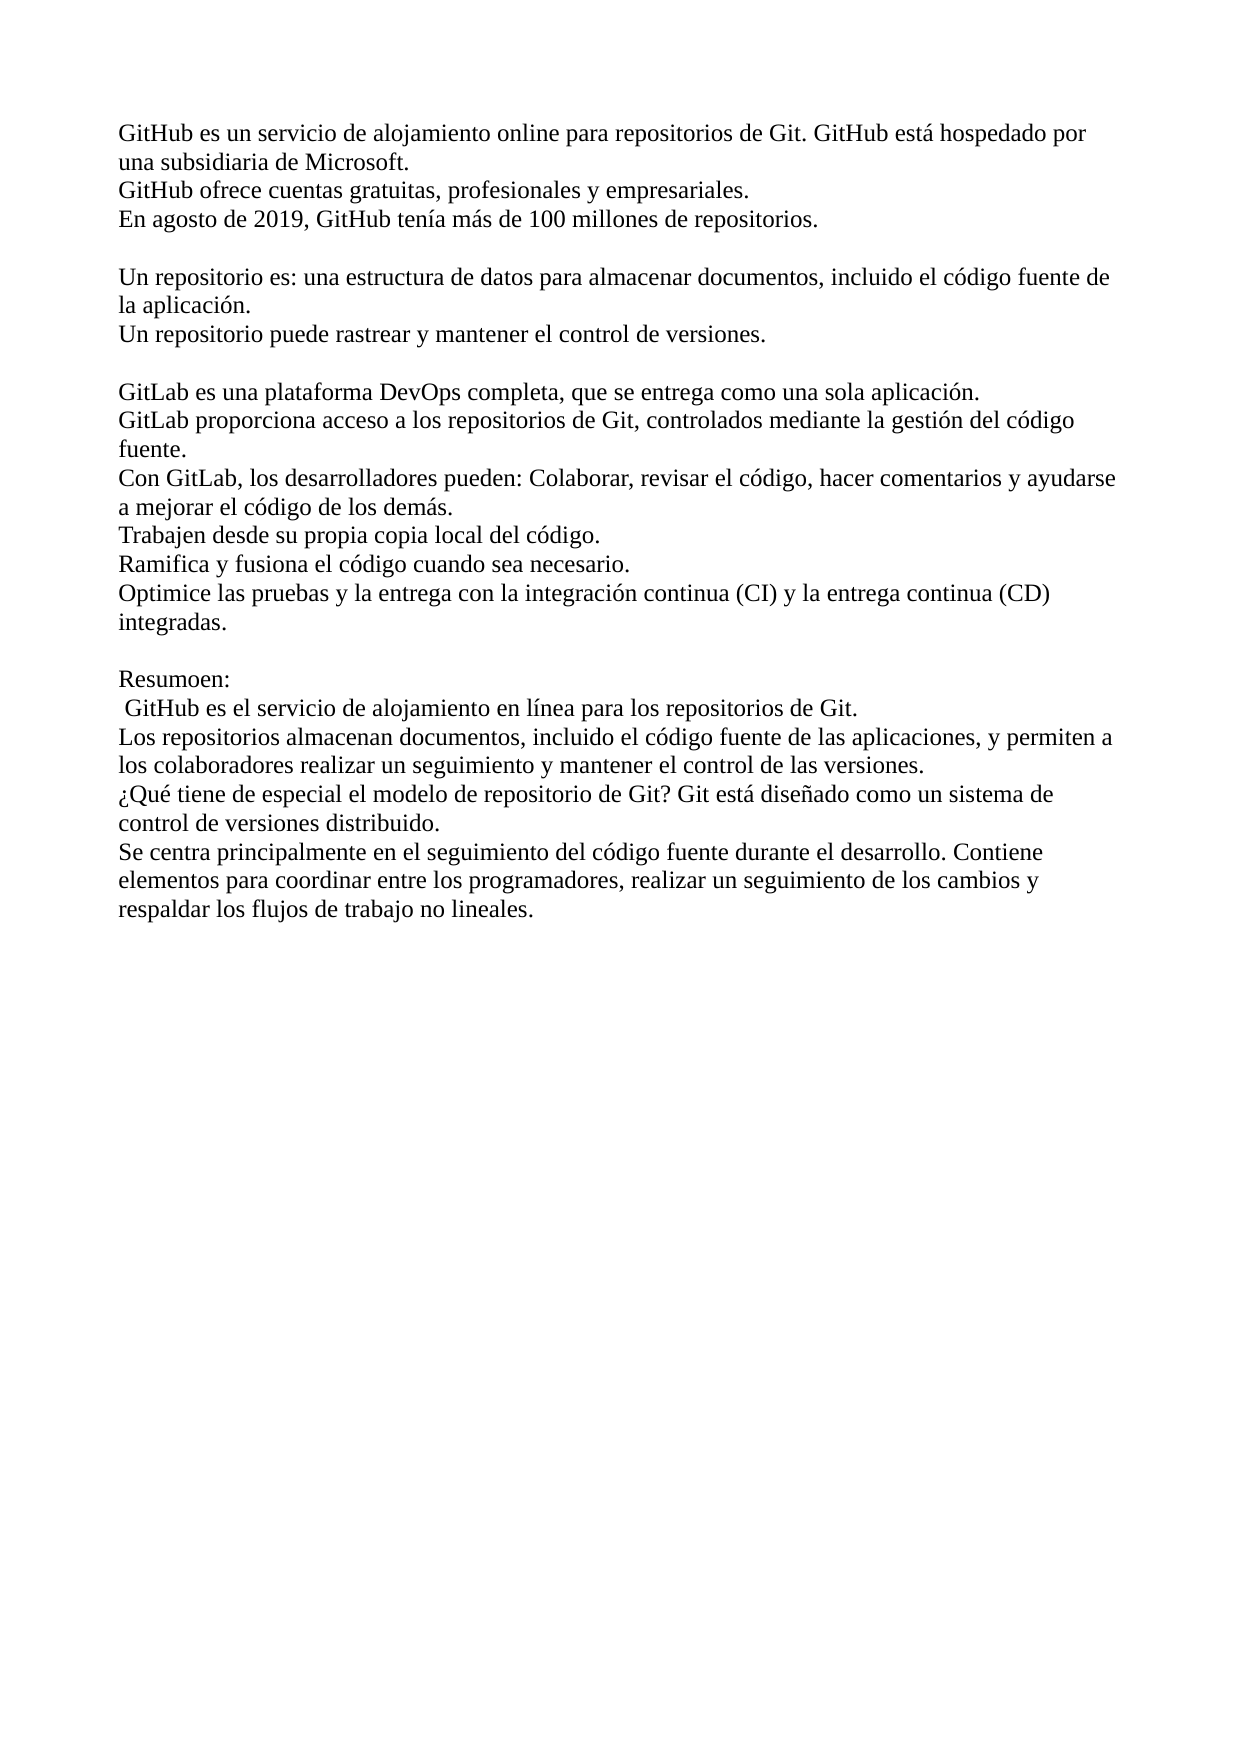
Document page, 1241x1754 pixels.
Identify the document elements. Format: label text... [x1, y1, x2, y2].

text GitHub es un servicio de alojamiento online para repositorios de Git. GitHub está hospedado por una subsidiaria de Microsoft. [118, 118, 1122, 176]
text Con GitLab, los desarrolladores pueden: Colaborar, revisar el código, hacer comentarios y ayudarse a mejorar el código de los demás. [118, 463, 1122, 521]
text Los repositorios almacenan documentos, incluido el código fuente de las aplicaciones, y permiten a los colaboradores realizar un seguimiento y mantener el control de las versiones. [118, 722, 1122, 779]
text ¿Qué tiene de especial el modelo de repositorio de Git? Git está diseñado como un sistema de control de versiones distribuido. [118, 779, 1122, 837]
text GitLab proporciona acceso a los repositorios de Git, controlados mediante la gestión del código fuente. [118, 406, 1122, 463]
text GitHub es el servicio de alojamiento en línea para los repositorios de Git. [118, 693, 1122, 722]
text Optimice las pruebas y la entrega con la integración continua (CI) y la entrega continua (CD) integradas. [118, 578, 1122, 636]
text GitHub ofrece cuentas gratuitas, profesionales y empresariales. [118, 176, 1122, 204]
text Un repositorio es: una estructura de datos para almacenar documentos, incluido el código fuente de la aplicación. [118, 262, 1122, 319]
text Se centra principalmente en el seguimiento del código fuente durante el desarrollo. Contiene elementos para coordinar entre los programadores, realizar un seguimiento de los cambios y respaldar los flujos de trabajo no lineales. [118, 837, 1122, 923]
text GitLab es una plataforma DevOps completa, que se entrega como una sola aplicación. [118, 377, 1122, 406]
text En agosto de 2019, GitHub tenía más de 100 millones de repositorios. [118, 204, 1122, 233]
text Trabajen desde su propia copia local del código. [118, 521, 1122, 549]
text Un repositorio puede rastrear y mantener el control de versiones. [118, 319, 1122, 348]
text Resumoen: [118, 664, 1122, 693]
text Ramifica y fusiona el código cuando sea necesario. [118, 549, 1122, 578]
